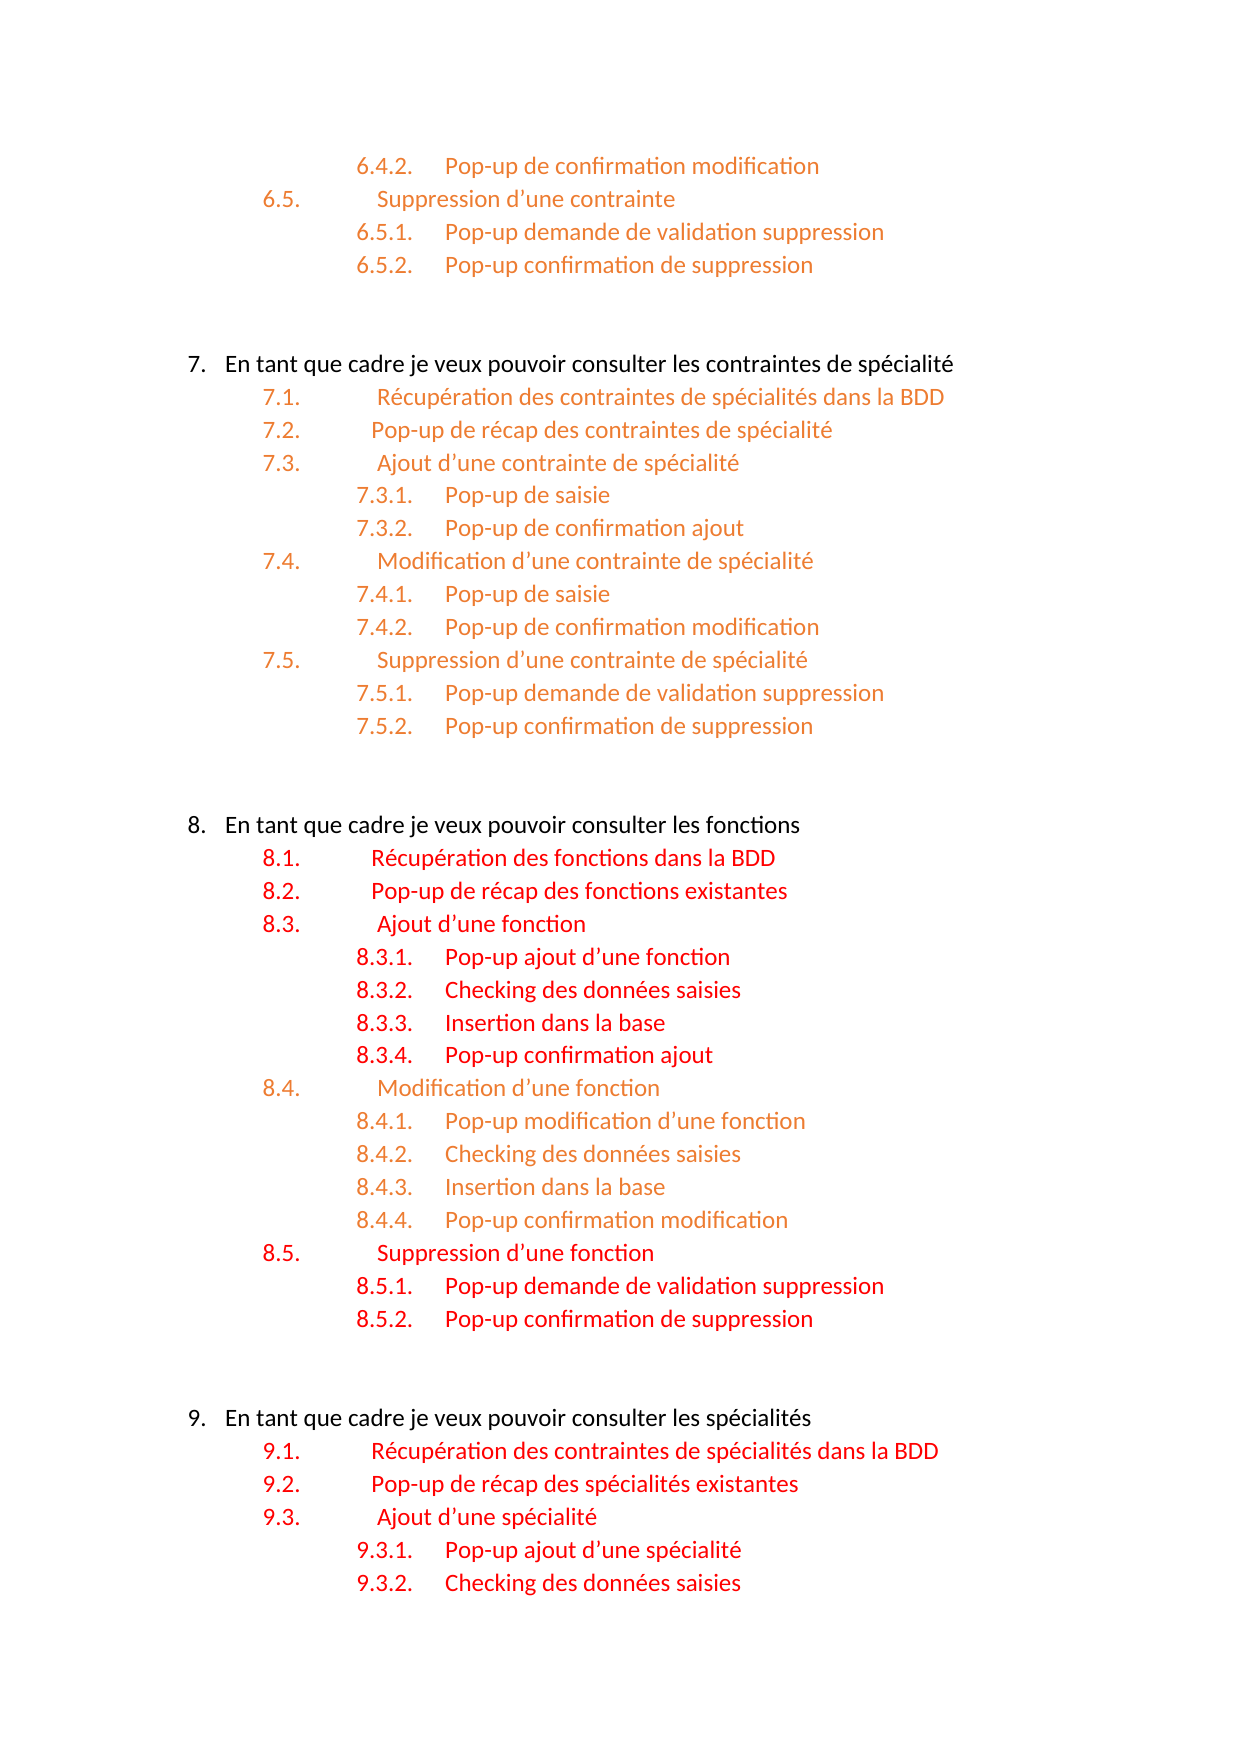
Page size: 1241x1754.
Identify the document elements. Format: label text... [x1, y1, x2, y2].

list Pop-up de récap des fonctions existantes [262, 875, 1090, 906]
list Modification d’une fonction [262, 1072, 1090, 1103]
list Pop-up demande de validation suppression [356, 677, 1090, 708]
list En tant que cadre je veux pouvoir consulter les fonctions [187, 809, 1090, 840]
list Pop-up modification d’une fonction [356, 1105, 1090, 1136]
list Pop-up confirmation ajout [356, 1039, 1090, 1070]
list Pop-up de confirmation modification [356, 611, 1090, 642]
list Pop-up confirmation modification [356, 1204, 1090, 1235]
list Ajout d’une contrainte de spécialité [262, 447, 1090, 477]
list Pop-up demande de validation suppression [356, 216, 1090, 246]
list Pop-up confirmation de suppression [356, 249, 1090, 279]
list Pop-up de confirmation modification [356, 150, 1090, 181]
list Modification d’une contrainte de spécialité [262, 545, 1090, 576]
list Pop-up ajout d’une fonction [356, 941, 1090, 971]
list Récupération des contraintes de spécialités dans la BDD [262, 1435, 1090, 1466]
list Suppression d’une fonction [262, 1237, 1090, 1268]
list En tant que cadre je veux pouvoir consulter les spécialités [187, 1402, 1090, 1433]
list Insertion dans la base [356, 1171, 1090, 1202]
list Pop-up de saisie [356, 578, 1090, 609]
list Checking des données saisies [356, 1138, 1090, 1169]
list Ajout d’une fonction [262, 908, 1090, 938]
list Checking des données saisies [356, 1567, 1090, 1597]
list Ajout d’une spécialité [262, 1501, 1090, 1531]
list Pop-up confirmation de suppression [356, 710, 1090, 741]
list Pop-up de récap des contraintes de spécialité [262, 414, 1090, 444]
list Récupération des contraintes de spécialités dans la BDD [262, 381, 1090, 411]
list Checking des données saisies [356, 974, 1090, 1004]
list Pop-up de saisie [356, 479, 1090, 510]
list Pop-up de récap des spécialités existantes [262, 1468, 1090, 1498]
list Pop-up de confirmation ajout [356, 512, 1090, 543]
list Suppression d’une contrainte de spécialité [262, 644, 1090, 675]
list En tant que cadre je veux pouvoir consulter les contraintes de spécialité [187, 348, 1090, 378]
list Pop-up demande de validation suppression [356, 1270, 1090, 1301]
list Pop-up ajout d’une spécialité [356, 1534, 1090, 1564]
list Insertion dans la base [356, 1007, 1090, 1037]
list Suppression d’une contrainte [262, 183, 1090, 213]
list Pop-up confirmation de suppression [356, 1303, 1090, 1333]
list Récupération des fonctions dans la BDD [262, 842, 1090, 873]
